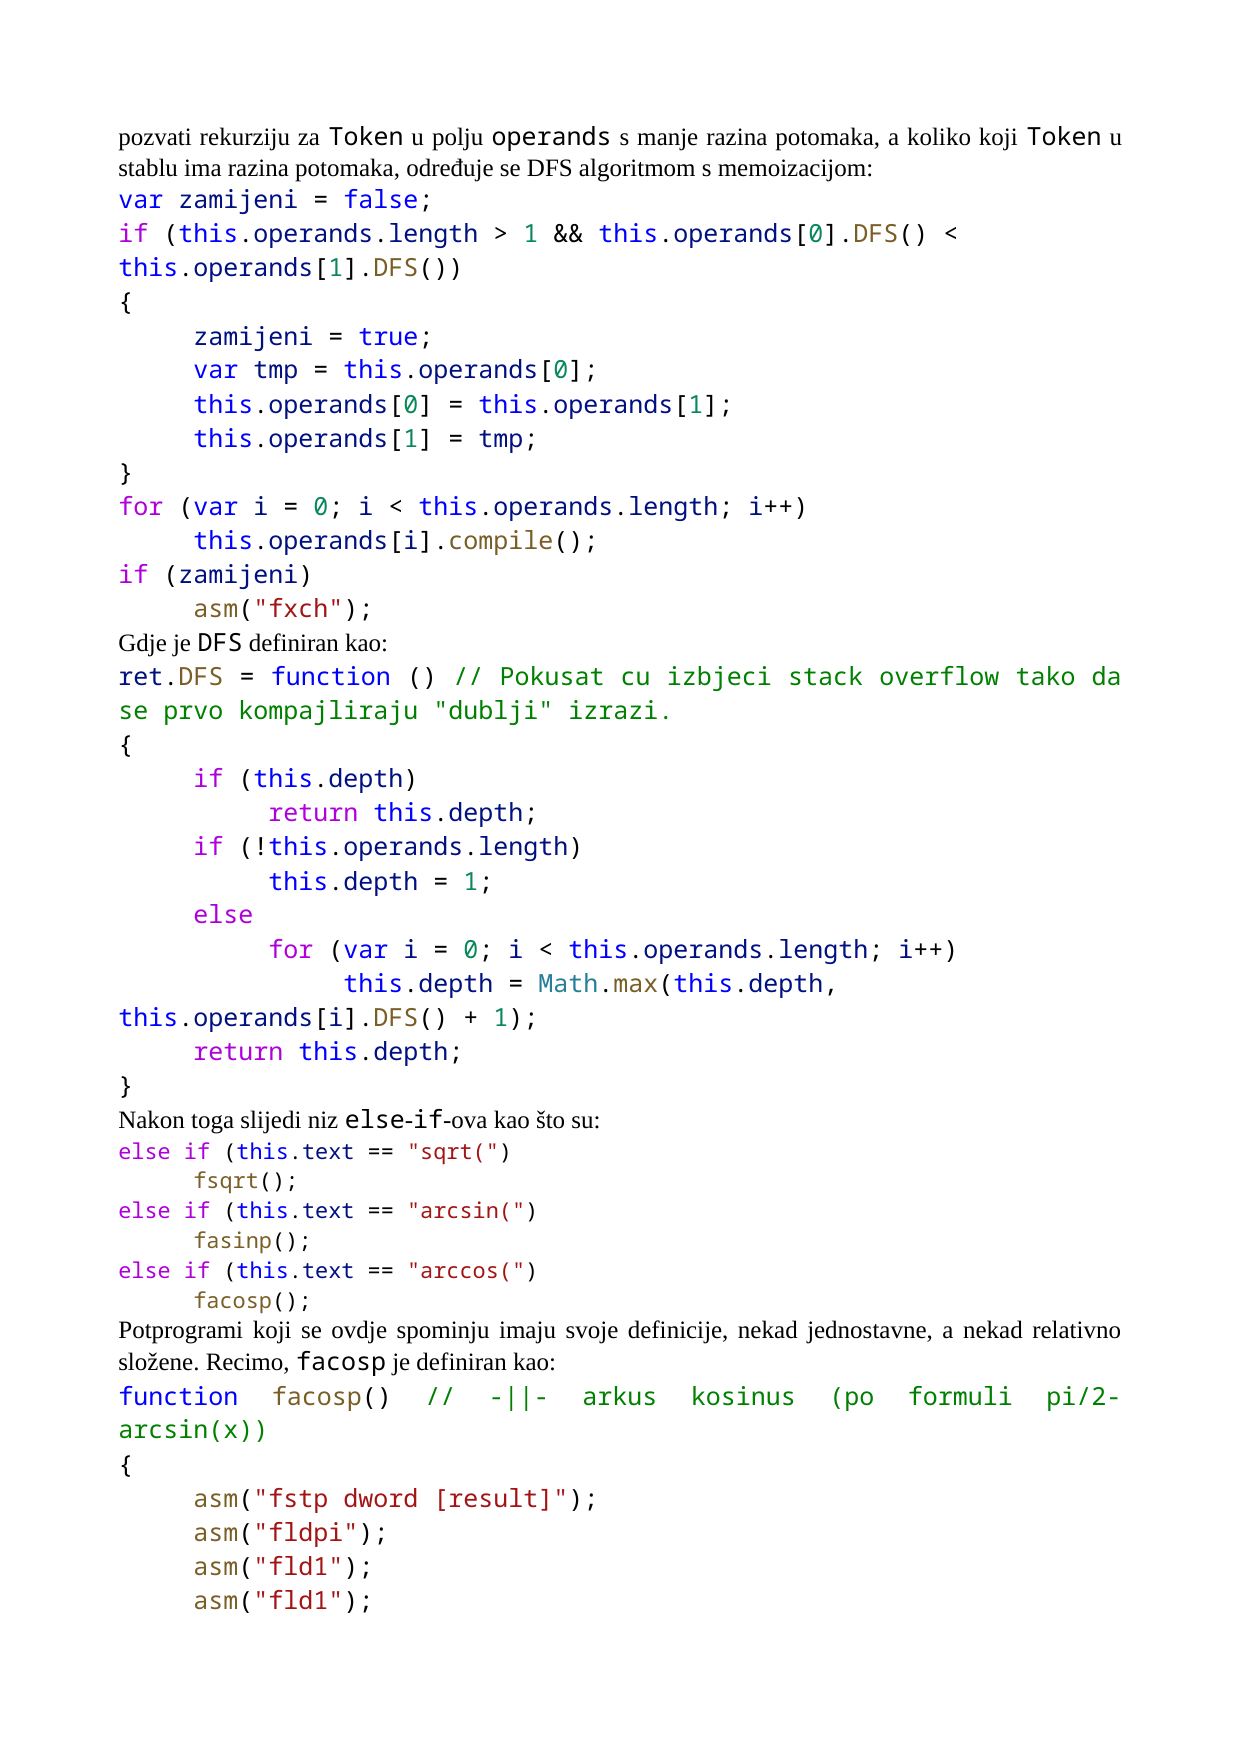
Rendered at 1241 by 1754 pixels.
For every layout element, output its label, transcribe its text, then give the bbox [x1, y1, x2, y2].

text Gdje je DFS definiran kao: [118, 625, 1122, 659]
text fasinp(); [118, 1225, 1122, 1255]
text fsqrt(); [118, 1165, 1122, 1195]
text return this.depth; [118, 795, 1122, 829]
text asm("fld1"); [118, 1582, 1122, 1617]
text this.operands[i].compile(); [118, 522, 1122, 557]
text if (this.operands.length > 1 && this.operands[0].DFS() < this.operands[1].DFS()) [118, 216, 1122, 284]
text Potprogrami koji se ovdje spominju imaju svoje definicije, nekad jednostavne, a nekad relativno složene. Recimo, facosp je definiran kao: [118, 1314, 1122, 1378]
text for (var i = 0; i < this.operands.length; i++) [118, 931, 1122, 965]
text for (var i = 0; i < this.operands.length; i++) [118, 488, 1122, 522]
text return this.depth; [118, 1033, 1122, 1067]
text asm("fstp dword [result]"); [118, 1480, 1122, 1514]
text this.depth = Math.max(this.depth, this.operands[i].DFS() + 1); [118, 965, 1122, 1033]
text Nakon toga slijedi niz else-if-ova kao što su: [118, 1102, 1122, 1136]
text } [118, 454, 1122, 488]
text else [118, 897, 1122, 931]
text { [118, 1446, 1122, 1480]
text asm("fxch"); [118, 591, 1122, 625]
text asm("fld1"); [118, 1548, 1122, 1582]
text this.operands[0] = this.operands[1]; [118, 386, 1122, 420]
text pozvati rekurziju za Token u polju operands s manje razina potomaka, a koliko koji Token u stablu ima razina potomaka, određuje se DFS algoritmom s memoizacijom: [118, 118, 1122, 182]
text else if (this.text == "arccos(") [118, 1255, 1122, 1284]
text ret.DFS = function () // Pokusat cu izbjeci stack overflow tako da se prvo kompajliraju "dublji" izrazi. [118, 659, 1122, 727]
text zamijeni = true; [118, 318, 1122, 352]
text var zamijeni = false; [118, 182, 1122, 216]
text else if (this.text == "arcsin(") [118, 1195, 1122, 1225]
text this.depth = 1; [118, 863, 1122, 897]
text asm("fldpi"); [118, 1514, 1122, 1548]
text function facosp() // -||- arkus kosinus (po formuli pi/2-arcsin(x)) [118, 1378, 1122, 1446]
text var tmp = this.operands[0]; [118, 352, 1122, 386]
text { [118, 727, 1122, 761]
text else if (this.text == "sqrt(") [118, 1136, 1122, 1165]
text if (!this.operands.length) [118, 829, 1122, 863]
text this.operands[1] = tmp; [118, 420, 1122, 454]
text if (zamijeni) [118, 557, 1122, 591]
text } [118, 1067, 1122, 1102]
text { [118, 284, 1122, 318]
text facosp(); [118, 1284, 1122, 1314]
text if (this.depth) [118, 761, 1122, 795]
